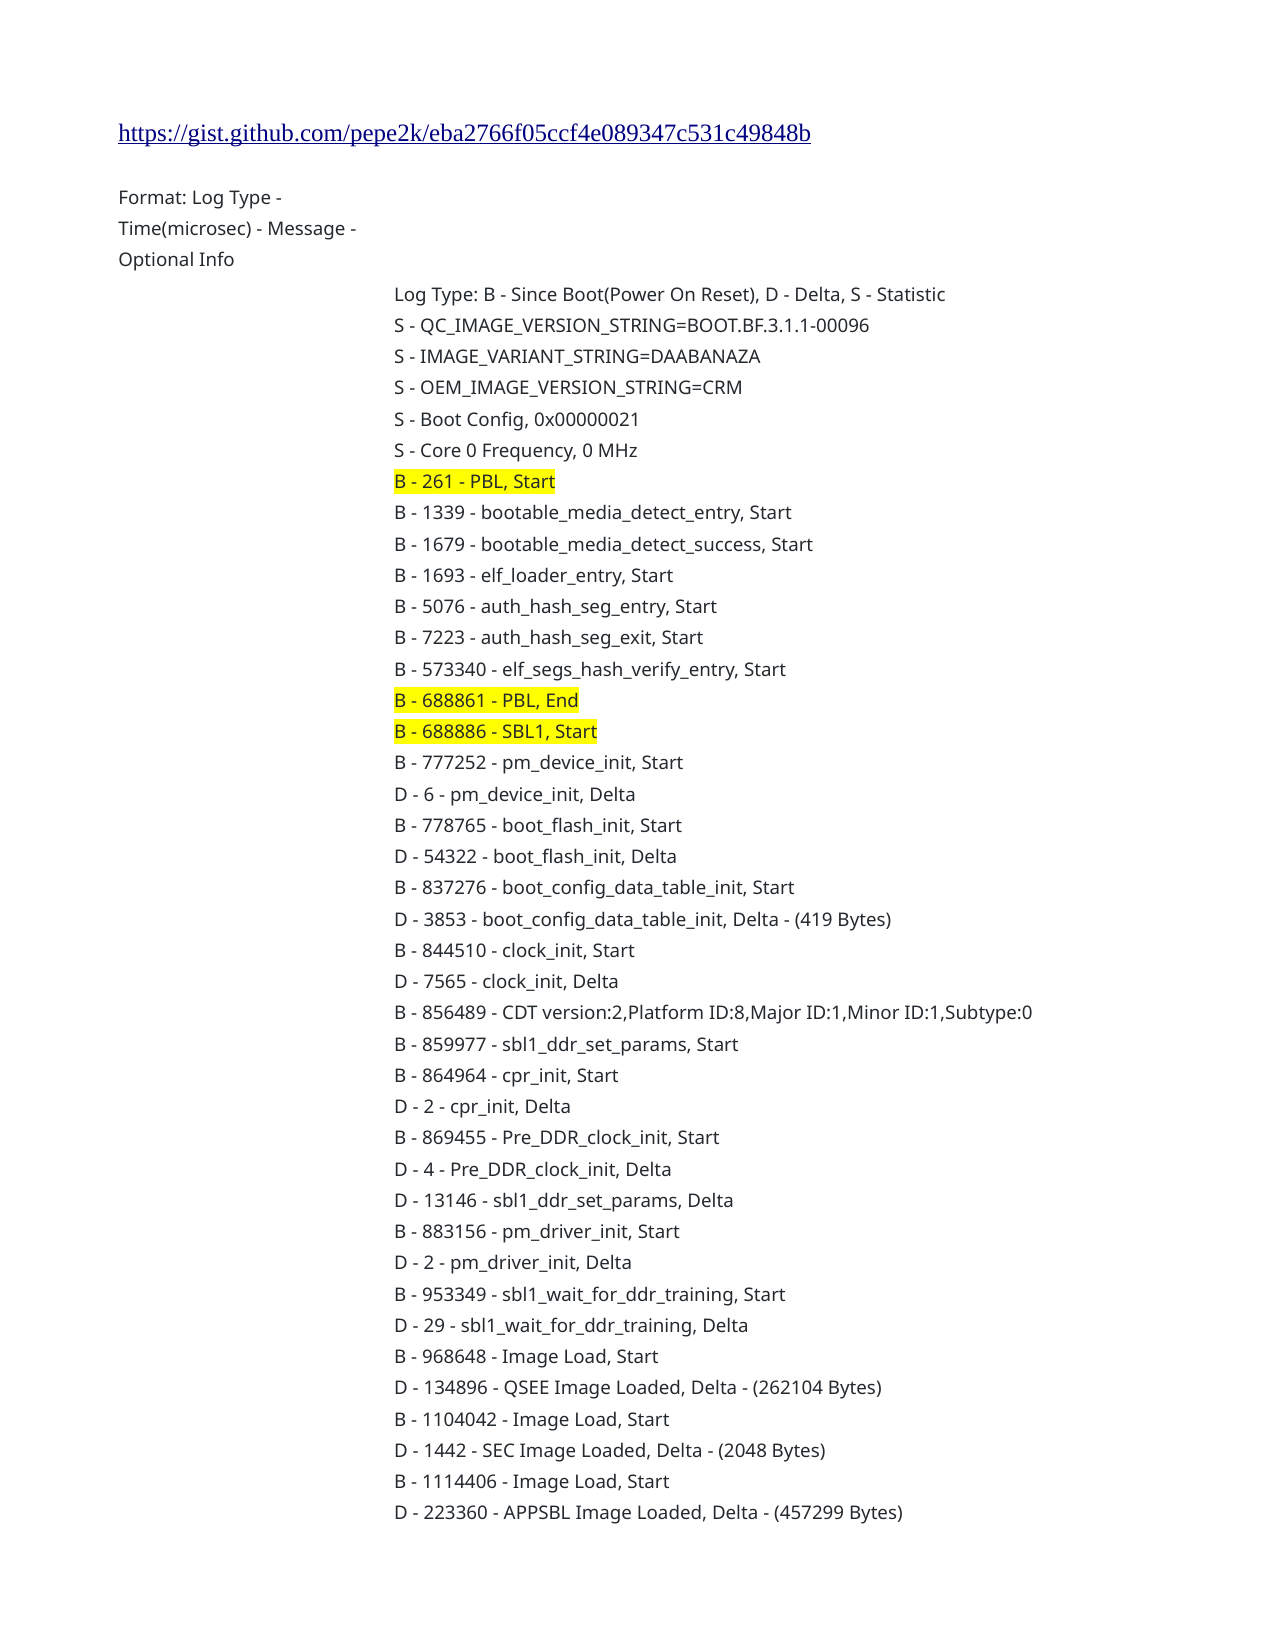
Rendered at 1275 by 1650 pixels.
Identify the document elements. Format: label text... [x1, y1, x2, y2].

table_cell S - Core 0 Frequency, 0 MHz [394, 431, 1157, 463]
table_cell S - QC_IMAGE_VERSION_STRING=BOOT.BF.3.1.1-00096 [394, 306, 1157, 338]
table_cell [118, 1275, 394, 1306]
table_header Format: Log Type - Time(microsec) - Message - Optional Info [118, 176, 394, 275]
table_cell B - 1104042 - Image Load, Start [394, 1400, 1157, 1431]
table_cell [118, 1431, 394, 1463]
table_cell B - 883156 - pm_driver_init, Start [394, 1213, 1157, 1244]
table_cell B - 1693 - elf_loader_entry, Start [394, 556, 1157, 588]
table_cell [118, 1056, 394, 1088]
table_cell [118, 931, 394, 963]
table_cell D - 13146 - sbl1_ddr_set_params, Delta [394, 1181, 1157, 1213]
table_cell [118, 338, 394, 369]
table_cell [118, 1494, 394, 1525]
table_cell [118, 275, 394, 306]
table_cell [118, 306, 394, 338]
table_header [394, 176, 1157, 275]
table_cell B - 968648 - Image Load, Start [394, 1338, 1157, 1369]
table_cell [118, 1369, 394, 1400]
table_cell [118, 1025, 394, 1056]
table_cell B - 573340 - elf_segs_hash_verify_entry, Start [394, 650, 1157, 681]
table_cell B - 844510 - clock_init, Start [394, 931, 1157, 963]
table_cell B - 856489 - CDT version:2,Platform ID:8,Major ID:1,Minor ID:1,Subtype:0 [394, 994, 1157, 1025]
table_cell [118, 713, 394, 744]
table_cell [118, 525, 394, 556]
table_cell D - 223360 - APPSBL Image Loaded, Delta - (457299 Bytes) [394, 1494, 1157, 1525]
table_cell B - 869455 - Pre_DDR_clock_init, Start [394, 1119, 1157, 1150]
table_cell [118, 1181, 394, 1213]
table_cell [118, 650, 394, 681]
table_cell [118, 1338, 394, 1369]
table_cell [118, 1463, 394, 1494]
table_cell S - IMAGE_VARIANT_STRING=DAABANAZA [394, 338, 1157, 369]
table_cell [118, 838, 394, 869]
table_cell D - 1442 - SEC Image Loaded, Delta - (2048 Bytes) [394, 1431, 1157, 1463]
table_cell [118, 400, 394, 431]
table_cell B - 864964 - cpr_init, Start [394, 1056, 1157, 1088]
table_cell S - Boot Config, 0x00000021 [394, 400, 1157, 431]
text https://gist.github.com/pepe2k/eba2766f05ccf4e089347c531c49848b [118, 118, 1157, 147]
table_cell B - 778765 - boot_flash_init, Start [394, 806, 1157, 838]
table_cell [118, 494, 394, 525]
table_cell B - 688886 - SBL1, Start [394, 713, 1157, 744]
table_cell D - 54322 - boot_flash_init, Delta [394, 838, 1157, 869]
table_cell [118, 556, 394, 588]
table_cell B - 1339 - bootable_media_detect_entry, Start [394, 494, 1157, 525]
table_cell [118, 963, 394, 994]
table_cell [118, 1244, 394, 1275]
table_cell [118, 369, 394, 400]
table_cell B - 5076 - auth_hash_seg_entry, Start [394, 588, 1157, 619]
table_cell B - 1679 - bootable_media_detect_success, Start [394, 525, 1157, 556]
table_cell [118, 1400, 394, 1431]
table_cell B - 688861 - PBL, End [394, 681, 1157, 713]
table_cell B - 7223 - auth_hash_seg_exit, Start [394, 619, 1157, 650]
table_cell [118, 1119, 394, 1150]
table_cell B - 859977 - sbl1_ddr_set_params, Start [394, 1025, 1157, 1056]
table_cell D - 6 - pm_device_init, Delta [394, 775, 1157, 806]
table_cell B - 261 - PBL, Start [394, 463, 1157, 494]
table_cell [118, 1213, 394, 1244]
table_cell S - OEM_IMAGE_VERSION_STRING=CRM [394, 369, 1157, 400]
table_cell [118, 744, 394, 775]
table_cell [118, 431, 394, 463]
table_cell B - 1114406 - Image Load, Start [394, 1463, 1157, 1494]
table_cell [118, 806, 394, 838]
table_cell [118, 1150, 394, 1181]
table_cell D - 2 - pm_driver_init, Delta [394, 1244, 1157, 1275]
table_cell B - 837276 - boot_config_data_table_init, Start [394, 869, 1157, 900]
table_cell [118, 775, 394, 806]
table_cell [118, 588, 394, 619]
table_cell [118, 463, 394, 494]
table_cell D - 4 - Pre_DDR_clock_init, Delta [394, 1150, 1157, 1181]
table_cell [118, 900, 394, 931]
table_cell D - 7565 - clock_init, Delta [394, 963, 1157, 994]
table_cell B - 953349 - sbl1_wait_for_ddr_training, Start [394, 1275, 1157, 1306]
table_cell D - 134896 - QSEE Image Loaded, Delta - (262104 Bytes) [394, 1369, 1157, 1400]
table_cell [118, 681, 394, 713]
table_cell [118, 1306, 394, 1338]
table_cell D - 2 - cpr_init, Delta [394, 1088, 1157, 1119]
table_cell D - 3853 - boot_config_data_table_init, Delta - (419 Bytes) [394, 900, 1157, 931]
table_cell [118, 869, 394, 900]
table_cell [118, 1088, 394, 1119]
table_cell [118, 619, 394, 650]
table_cell [118, 994, 394, 1025]
table_cell B - 777252 - pm_device_init, Start [394, 744, 1157, 775]
table_cell D - 29 - sbl1_wait_for_ddr_training, Delta [394, 1306, 1157, 1338]
table_cell Log Type: B - Since Boot(Power On Reset), D - Delta, S - Statistic [394, 275, 1157, 306]
